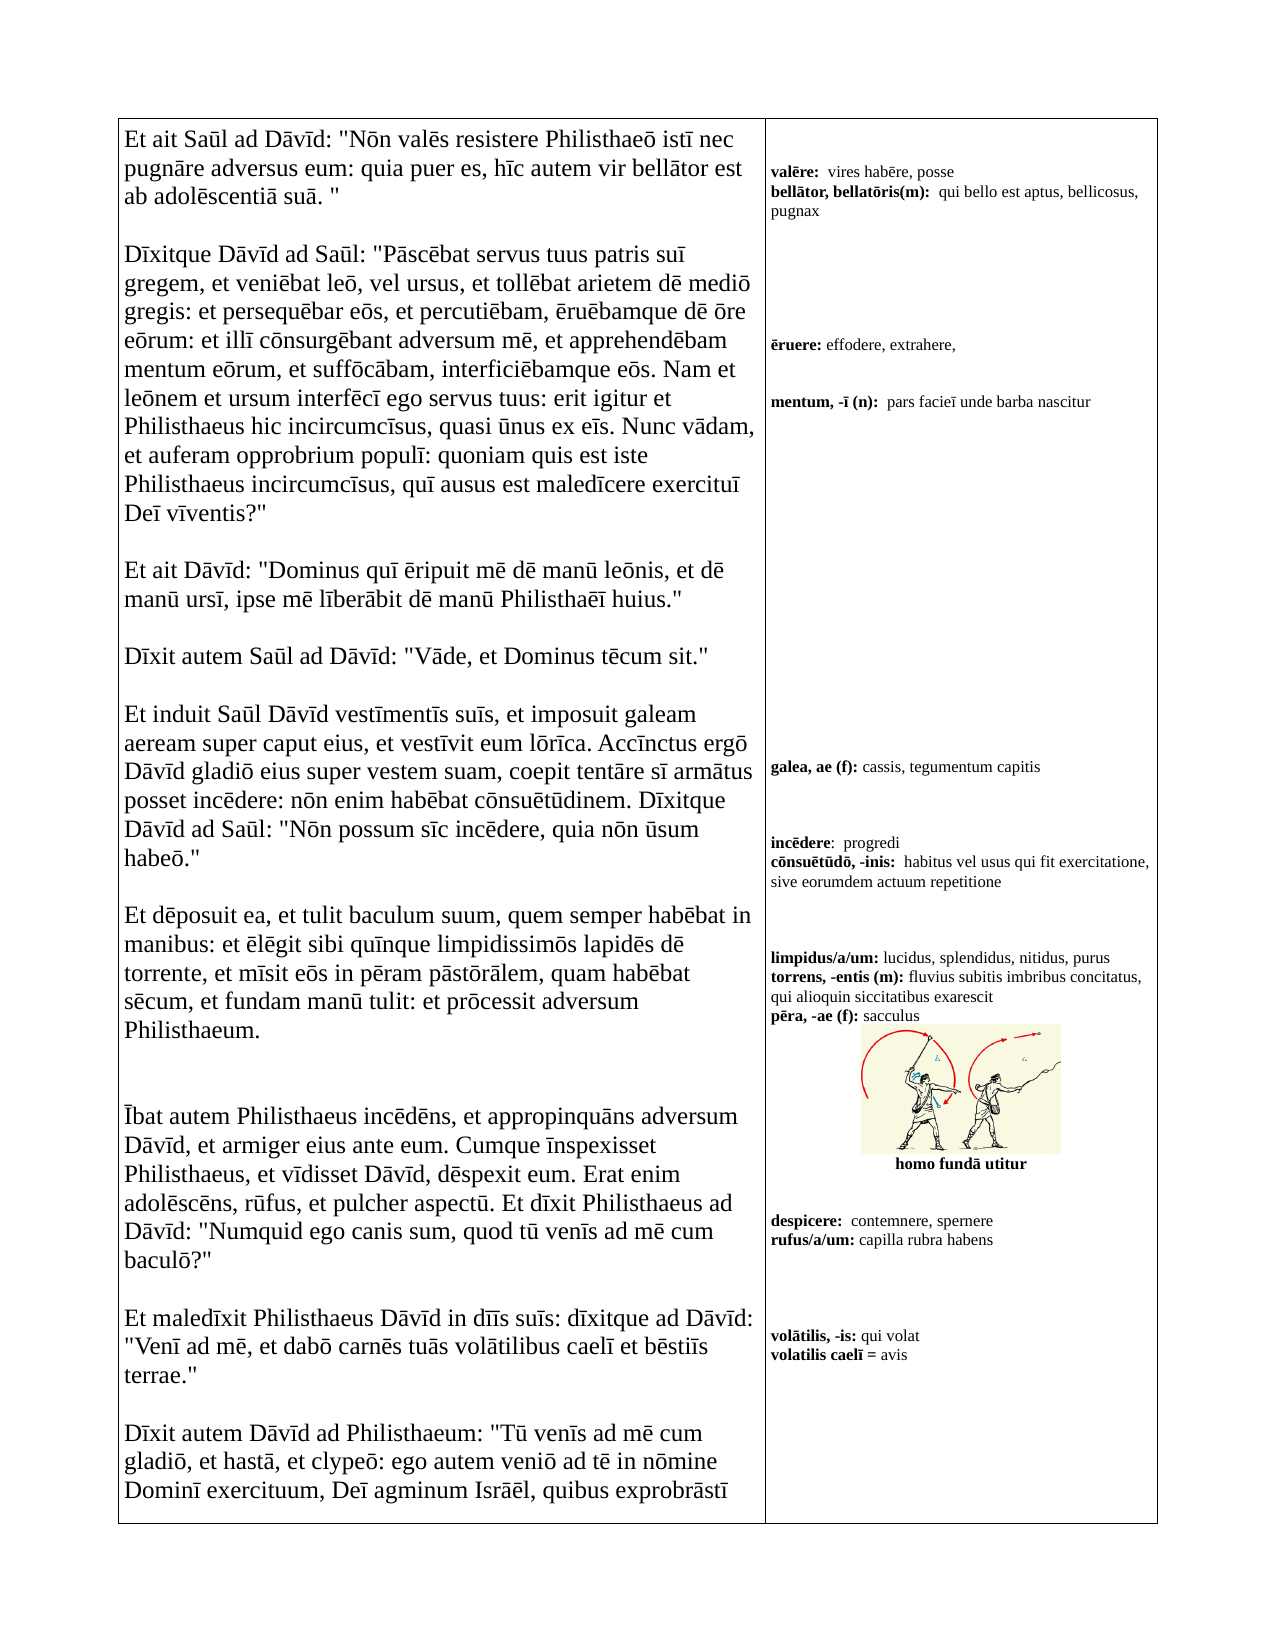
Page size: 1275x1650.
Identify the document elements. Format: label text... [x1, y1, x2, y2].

table_header Et ait Saūl ad Dāvīd: "Nōn valēs resistere Philisthaeō istī nec pugnāre adversus eum: quia puer es, hīc autem vir bellātor est ab adolēscentiā suā. " Dīxitque Dāvīd ad Saūl: "Pāscēbat servus tuus patris suī gregem, et veniēbat leō, vel ursus, et tollēbat arietem dē mediō gregis: et persequēbar eōs, et percutiēbam, ēruēbamque dē ōre eōrum: et illī cōnsurgēbant adversum mē, et apprehendēbam mentum eōrum, et suffōcābam, interficiēbamque eōs. Nam et leōnem et ursum interfēcī ego servus tuus: erit igitur et Philisthaeus hic incircumcīsus, quasi ūnus ex eīs. Nunc vādam, et auferam opprobrium populī: quoniam quis est iste Philisthaeus incircumcīsus, quī ausus est maledīcere exercituī Deī vīventis?" Et ait Dāvīd: "Dominus quī ēripuit mē dē manū leōnis, et dē manū ursī, ipse mē līberābit dē manū Philisthaēī huius." Dīxit autem Saūl ad Dāvīd: "Vāde, et Dominus tēcum sit." Et induit Saūl Dāvīd vestīmentīs suīs, et imposuit galeam aeream super caput eius, et vestīvit eum lōrīca. Accīnctus ergō Dāvīd gladiō eius super vestem suam, coepit tentāre sī armātus posset incēdere: nōn enim habēbat cōnsuētūdinem. Dīxitque Dāvīd ad Saūl: "Nōn possum sīc incēdere, quia nōn ūsum habeō." Et dēposuit ea, et tulit baculum suum, quem semper habēbat in manibus: et ēlēgit sibi quīnque limpidissimōs lapidēs dē torrente, et mīsit eōs in pēram pāstōrālem, quam habēbat sēcum, et fundam manū tulit: et prōcessit adversum Philisthaeum. Ībat autem Philisthaeus incēdēns, et appropinquāns adversum Dāvīd, et armiger eius ante eum. Cumque īnspexisset Philisthaeus, et vīdisset Dāvīd, dēspexit eum. Erat enim adolēscēns, rūfus, et pulcher aspectū. Et dīxit Philisthaeus ad Dāvīd: "Numquid ego canis sum, quod tū venīs ad mē cum baculō?" Et maledīxit Philisthaeus Dāvīd in dīīs suīs: dīxitque ad Dāvīd: "Venī ad mē, et dabō carnēs tuās volātilibus caelī et bēstiīs terrae." Dīxit autem Dāvīd ad Philisthaeum: "Tū venīs ad mē cum gladiō, et hastā, et clypeō: ego autem veniō ad tē in nōmine Dominī exercituum, Deī agminum Isrāēl, quibus exprobrāstī [119, 119, 765, 1523]
picture [860, 1024, 1061, 1154]
table_header valēre: vires habēre, posse bellātor, bellatōris(m): qui bello est aptus, bellicosus, pugnax ēruere: effodere, extrahere, mentum, -ī (n): pars facieī unde barba nascitur galea, ae (f): cassis, tegumentum capitis incēdere: progredi cōnsuētūdō, -inis: habitus vel usus qui fit exercitatione, sive eorumdem actuum repetitione limpidus/a/um: lucidus, splendidus, nitidus, purus torrens, -entis (m): fluvius subitis imbribus concitatus, qui alioquin siccitatibus exarescit pēra, -ae (f): sacculus homo fundā utitur despicere: contemnere, spernere rufus/a/um: capilla rubra habens volātilis, -is: qui volat volatilis caelī = avis [766, 119, 1157, 1523]
